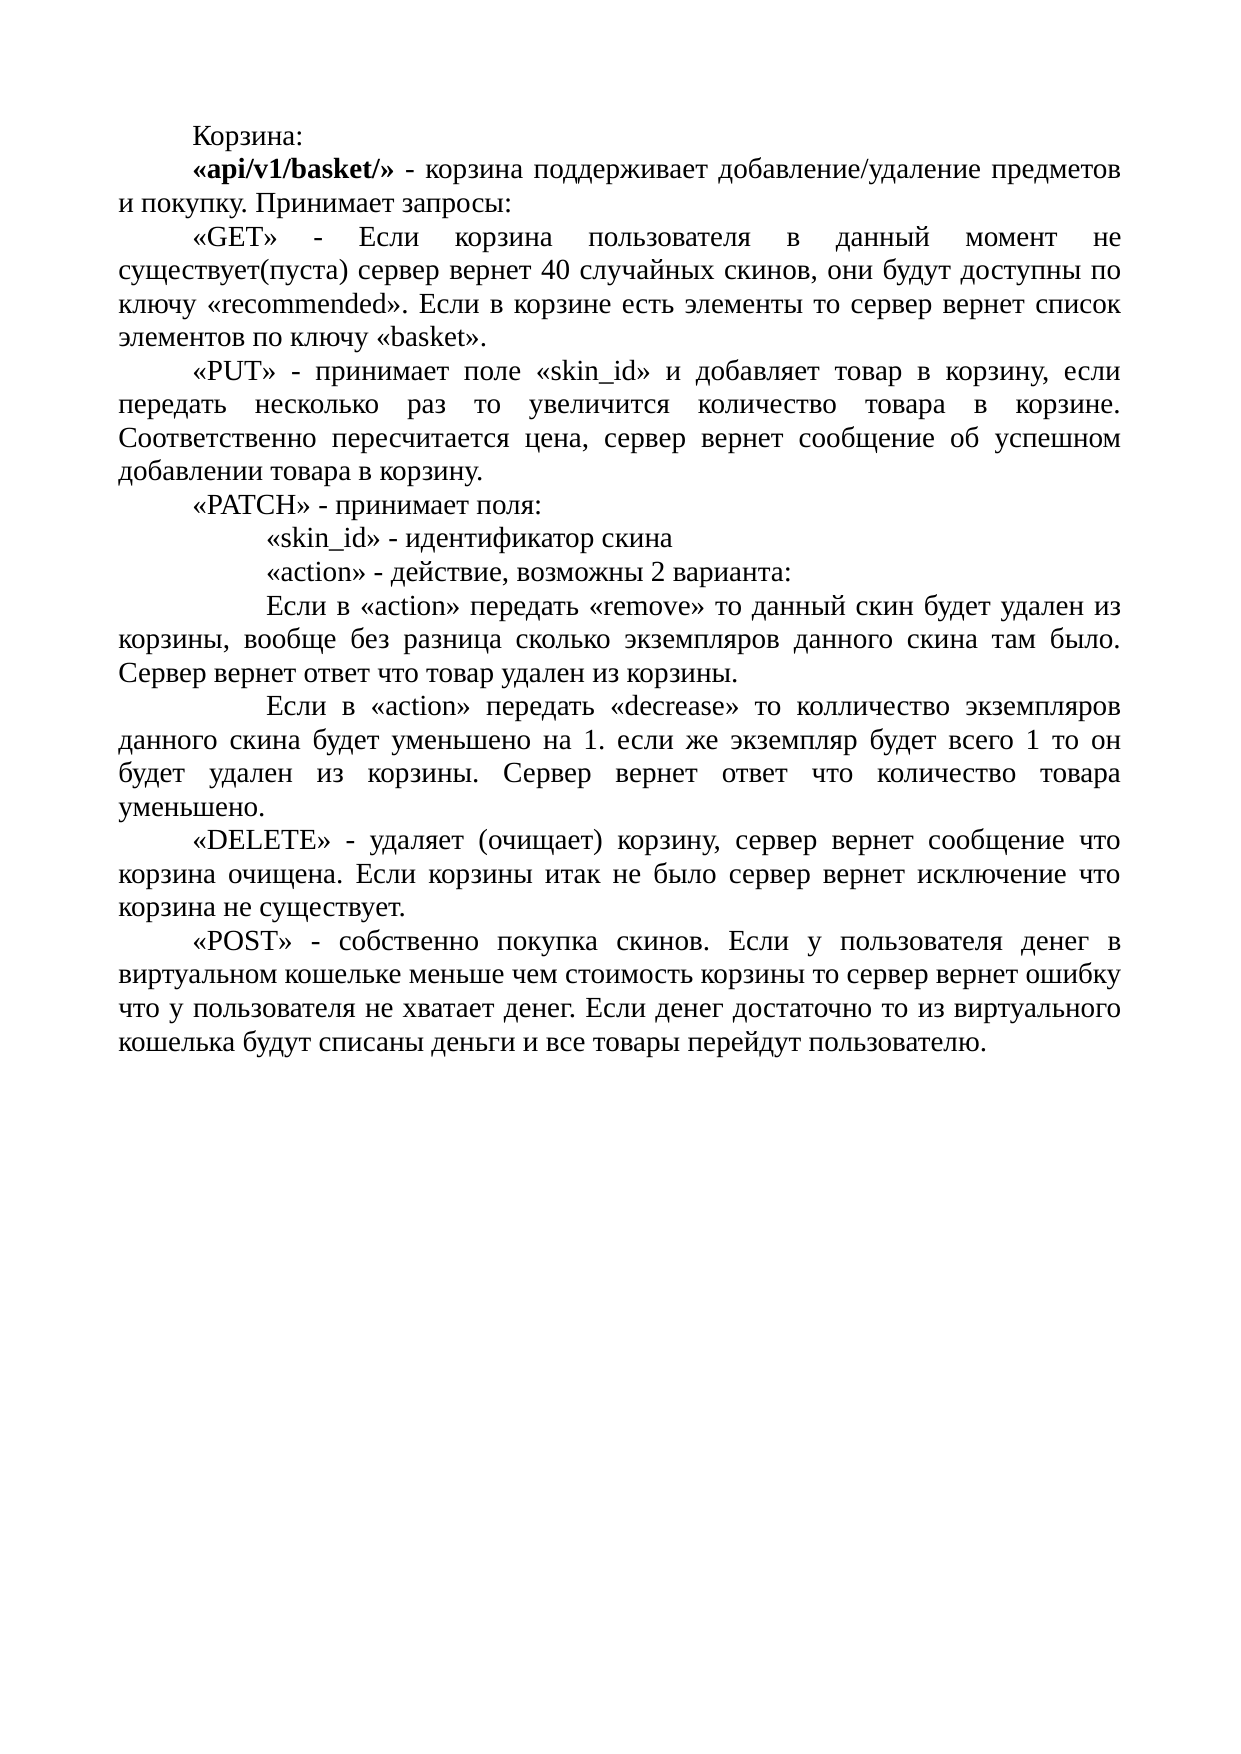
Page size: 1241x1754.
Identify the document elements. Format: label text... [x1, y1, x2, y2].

text «action» - действие, возможны 2 варианта: [118, 554, 1122, 588]
text «POST» - собственно покупка скинов. Если у пользователя денег в виртуальном кошельке меньше чем стоимость корзины то сервер вернет ошибку что у пользователя не хватает денег. Если денег достаточно то из виртуального кошелька будут списаны деньги и все товары перейдут пользователю. [118, 923, 1122, 1057]
text Корзина: «api/v1/basket/» - корзина поддерживает добавление/удаление предметов и покупку. Принимает запросы: [118, 118, 1122, 219]
text «PATCH» - принимает поля: [118, 487, 1122, 521]
text Если в «action» передать «remove» то данный скин будет удален из корзины, вообще без разница сколько экземпляров данного скина там было. Сервер вернет ответ что товар удален из корзины. [118, 588, 1122, 688]
text Если в «action» передать «decrease» то колличество экземпляров данного скина будет уменьшено на 1. если же экземпляр будет всего 1 то он будет удален из корзины. Сервер вернет ответ что количество товара уменьшено. [118, 688, 1122, 822]
text «GET» - Если корзина пользователя в данный момент не существует(пуста) сервер вернет 40 случайных скинов, они будут доступны по ключу «recommended». Если в корзине есть элементы то сервер вернет список элементов по ключу «basket». [118, 219, 1122, 353]
text «DELETE» - удаляет (очищает) корзину, сервер вернет сообщение что корзина очищена. Если корзины итак не было сервер вернет исключение что корзина не существует. [118, 822, 1122, 923]
text «skin_id» - идентификатор скина [118, 521, 1122, 554]
text «PUT» - принимает поле «skin_id» и добавляет товар в корзину, если передать несколько раз то увеличится количество товара в корзине. Соответственно пересчитается цена, сервер вернет сообщение об успешном добавлении товара в корзину. [118, 353, 1122, 487]
